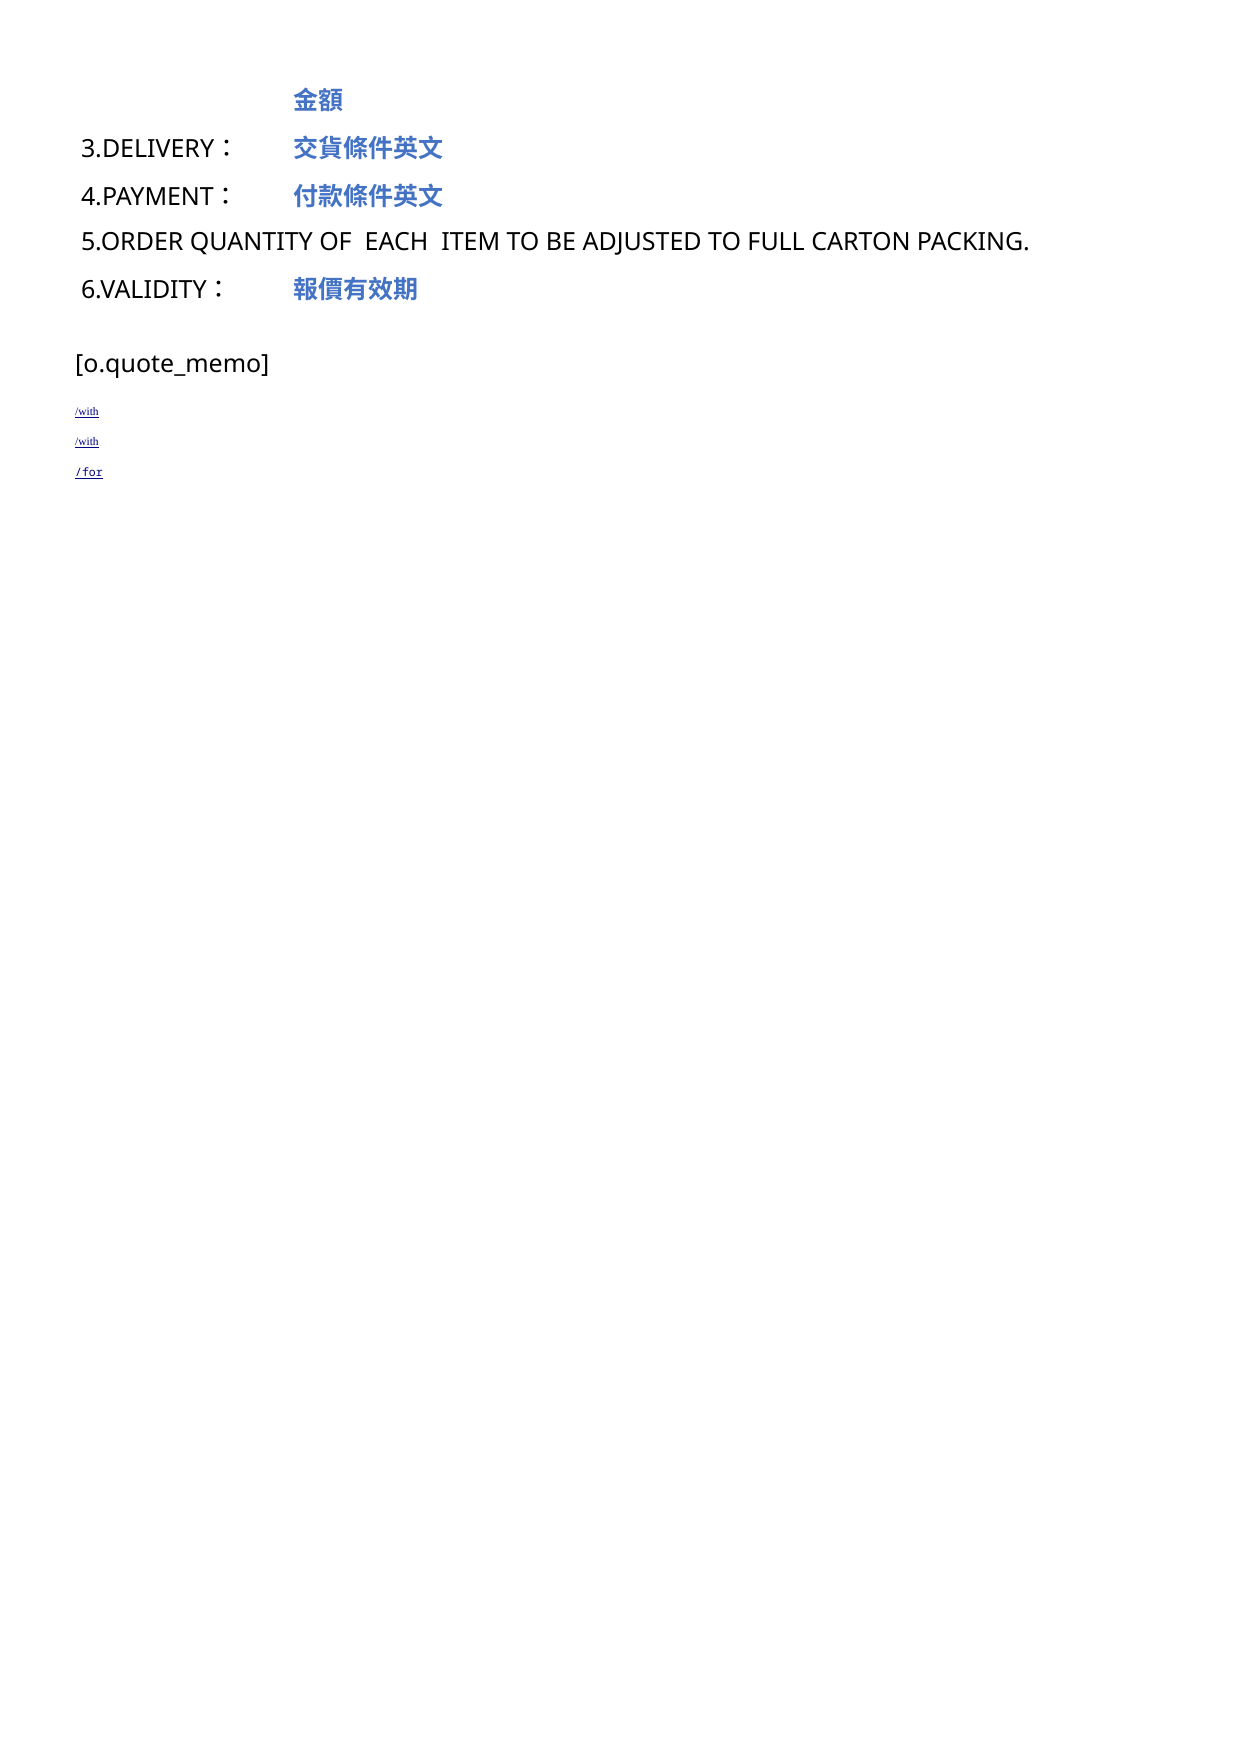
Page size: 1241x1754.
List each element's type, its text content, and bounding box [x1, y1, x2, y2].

table_cell 金額 [287, 75, 1167, 123]
table_cell 3.DELIVERY： [75, 123, 287, 170]
text /with [75, 405, 1165, 418]
text /with [75, 435, 1165, 448]
table_cell 交貨條件英文 [287, 123, 1167, 170]
table_cell 5.ORDER QUANTITY OF EACH ITEM TO BE ADJUSTED TO FULL CARTON PACKING. [75, 218, 1167, 264]
table_cell 報價有效期 [287, 264, 1167, 311]
table_cell 付款條件英文 [287, 170, 1167, 218]
text [o.quote_memo] [75, 311, 1165, 379]
table_cell [75, 75, 287, 123]
table_cell 6.VALIDITY： [75, 264, 287, 311]
text /for [75, 464, 1165, 480]
table_cell 4.PAYMENT： [75, 170, 287, 218]
